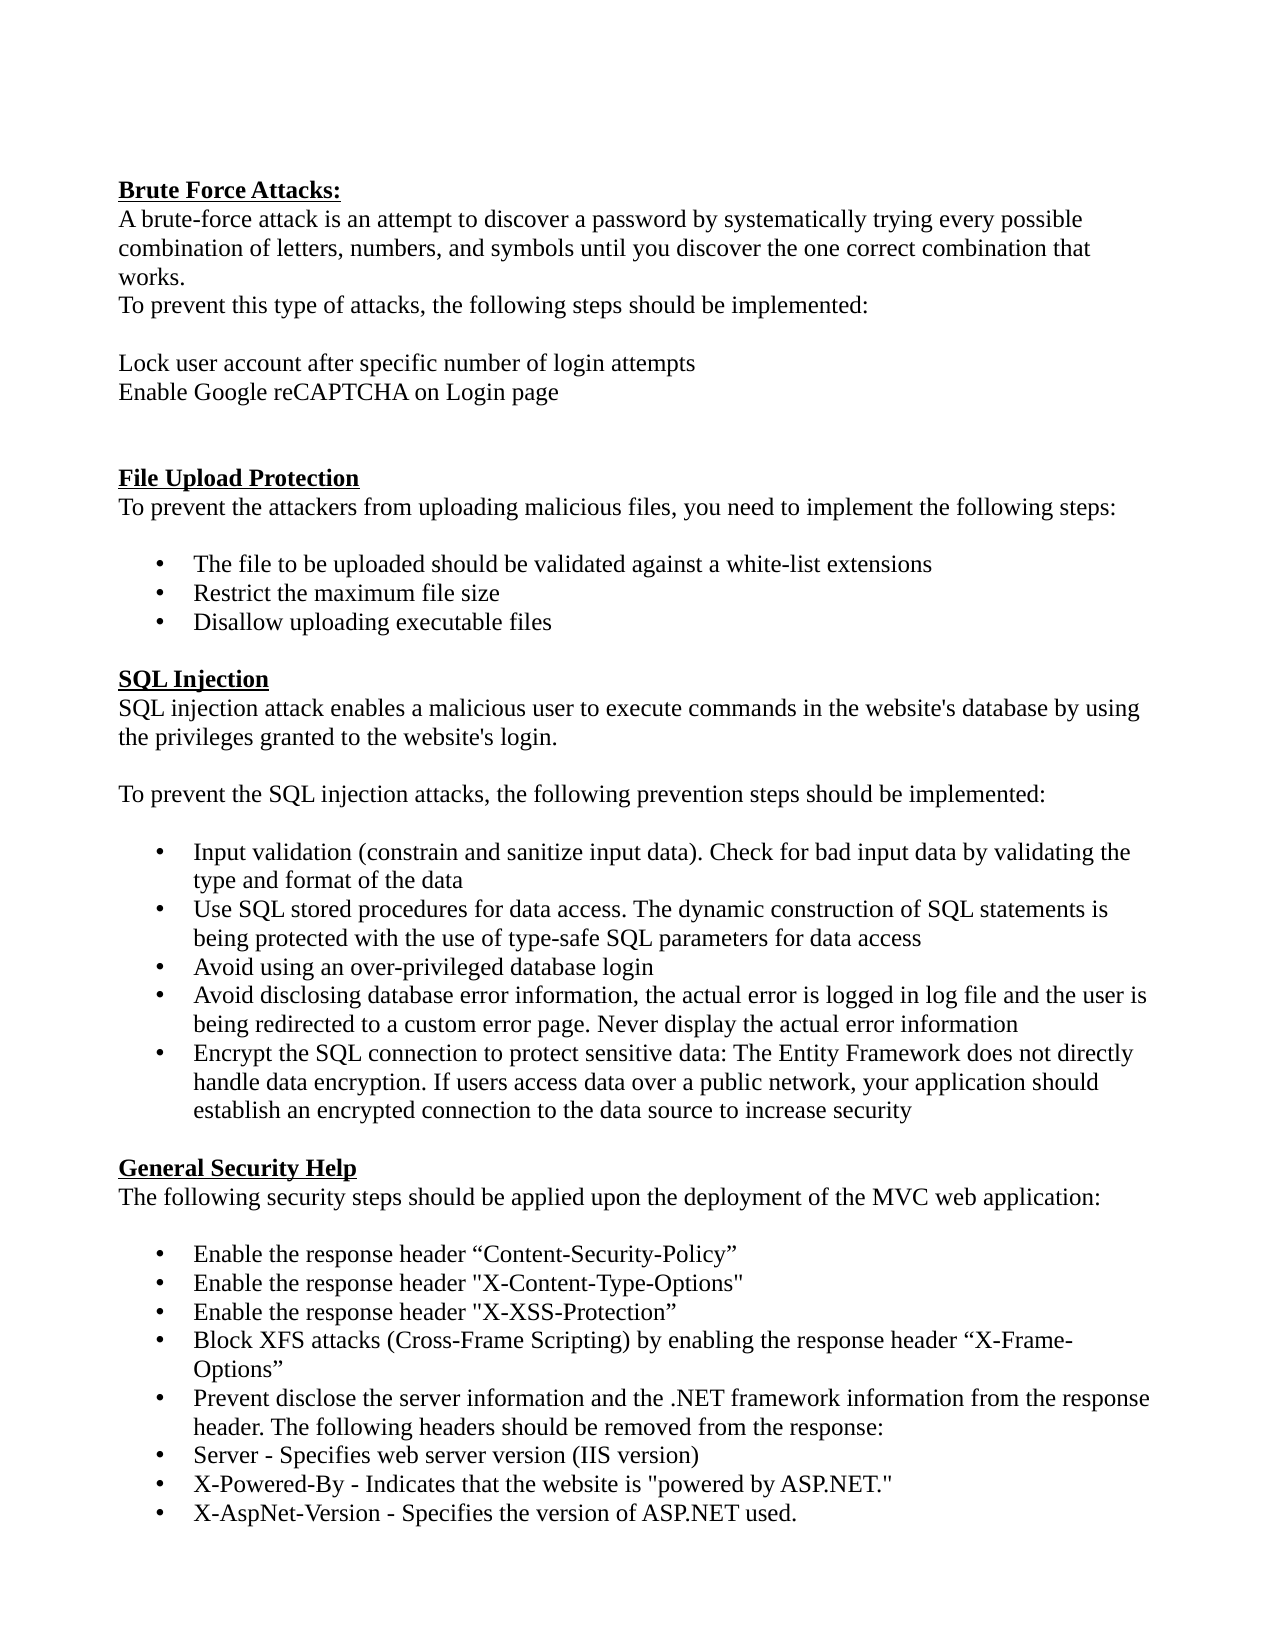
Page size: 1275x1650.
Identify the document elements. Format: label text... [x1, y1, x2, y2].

list Encrypt the SQL connection to protect sensitive data: The Entity Framework does not directly handle data encryption. If users access data over a public network, your application should establish an encrypted connection to the data source to increase security [156, 1038, 1157, 1124]
list Disallow uploading executable files [156, 607, 1157, 636]
text Lock user account after specific number of login attempts [118, 348, 1157, 377]
list Input validation (constrain and sanitize input data). Check for bad input data by validating the type and format of the data [156, 837, 1157, 894]
list Restrict the maximum file size [156, 578, 1157, 607]
list Use SQL stored procedures for data access. The dynamic construction of SQL statements is being protected with the use of type-safe SQL parameters for data access [156, 894, 1157, 952]
list Enable the response header "X-XSS-Protection” [156, 1297, 1157, 1326]
text A brute-force attack is an attempt to discover a password by systematically trying every possible combination of letters, numbers, and symbols until you discover the one correct combination that works. [118, 204, 1157, 291]
list Server - Specifies web server version (IIS version) [156, 1441, 1157, 1469]
text File Upload Protection [118, 463, 1157, 492]
list Avoid using an over-privileged database login [156, 952, 1157, 981]
list X-AspNet-Version - Specifies the version of ASP.NET used. [156, 1498, 1157, 1527]
text Enable Google reCAPTCHA on Login page [118, 377, 1157, 406]
text To prevent the SQL injection attacks, the following prevention steps should be implemented: [118, 779, 1157, 808]
list Prevent disclose the server information and the .NET framework information from the response header. The following headers should be removed from the response: [156, 1383, 1157, 1441]
text SQL Injection [118, 664, 1157, 693]
text Brute Force Attacks: [118, 176, 1157, 204]
list Block XFS attacks (Cross-Frame Scripting) by enabling the response header “X-Frame-Options” [156, 1326, 1157, 1383]
list Avoid disclosing database error information, the actual error is logged in log file and the user is being redirected to a custom error page. Never display the actual error information [156, 981, 1157, 1038]
text To prevent this type of attacks, the following steps should be implemented: [118, 291, 1157, 319]
list Enable the response header "X-Content-Type-Options" [156, 1268, 1157, 1297]
text To prevent the attackers from uploading malicious files, you need to implement the following steps: [118, 492, 1157, 521]
text General Security Help [118, 1153, 1157, 1182]
text The following security steps should be applied upon the deployment of the MVC web application: [118, 1182, 1157, 1211]
text SQL injection attack enables a malicious user to execute commands in the website's database by using the privileges granted to the website's login. [118, 693, 1157, 751]
list Enable the response header “Content-Security-Policy” [156, 1239, 1157, 1268]
list X-Powered-By - Indicates that the website is "powered by ASP.NET." [156, 1469, 1157, 1498]
list The file to be uploaded should be validated against a white-list extensions [156, 549, 1157, 578]
